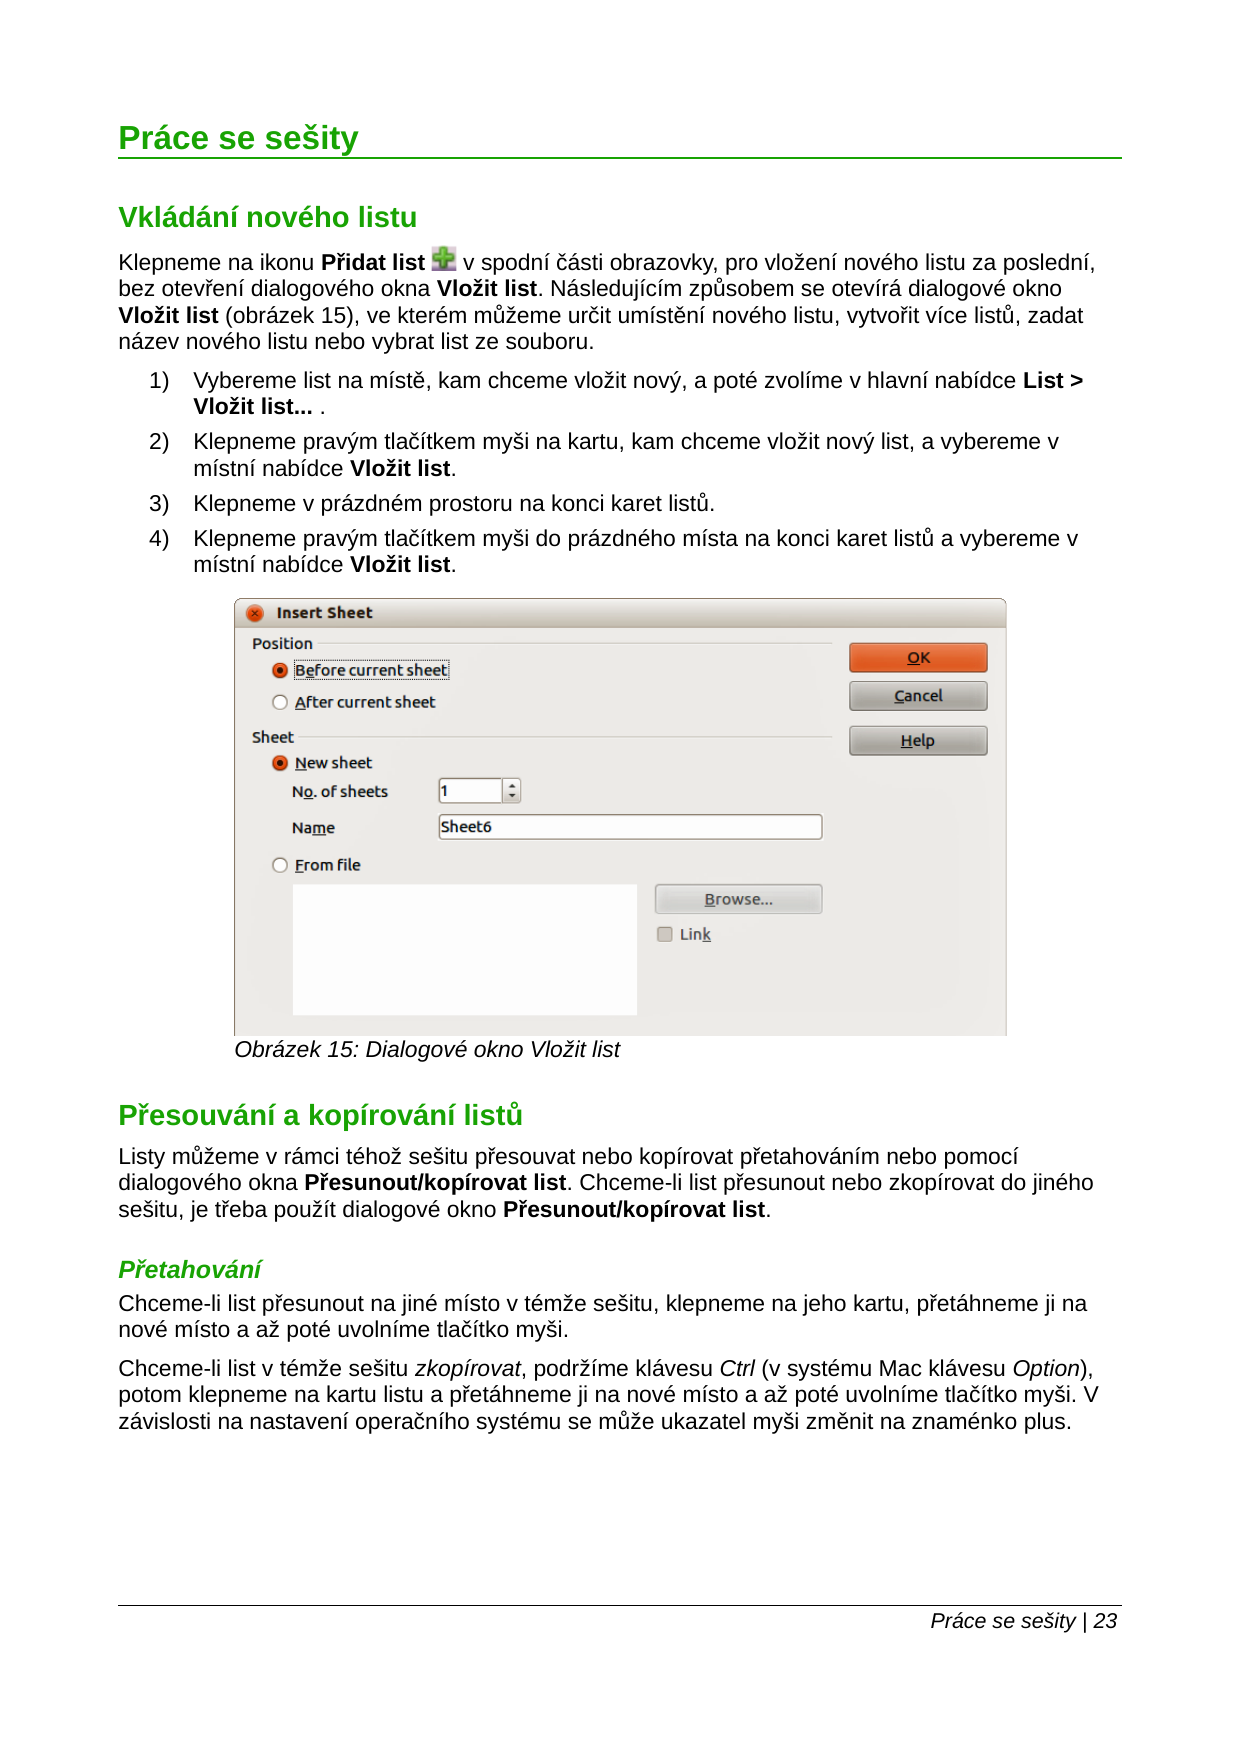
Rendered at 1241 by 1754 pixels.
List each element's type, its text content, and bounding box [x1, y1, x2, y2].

text Listy můžeme v rámci téhož sešitu přesouvat nebo kopírovat přetahováním nebo pomocí dialogového okna Přesunout/kopírovat list. Chceme-li list přesunout nebo zkopírovat do jiného sešitu, je třeba použít dialogové okno Přesunout/kopírovat list. [118, 1143, 1122, 1222]
subtitle Vkládání nového listu [118, 200, 1122, 233]
subtitle Přesouvání a kopírování listů [118, 1098, 1122, 1131]
text Chceme-li list v témže sešitu zkopírovat, podržíme klávesu Ctrl (v systému Mac klávesu Option), potom klepneme na kartu listu a přetáhneme ji na nové místo a až poté uvolníme tlačítko myši. V závislosti na nastavení operačního systému se může ukazatel myši změnit na znaménko plus. [118, 1355, 1122, 1434]
subtitle Práce se sešity [118, 118, 1122, 157]
subtitle Přetahování [118, 1255, 1122, 1284]
text Klepneme na ikonu Přidat list v spodní části obrazovky, pro vložení nového listu za poslední, bez otevření dialogového okna Vložit list. Následujícím způsobem se otevírá dialogové okno Vložit list (obrázek 15), ve kterém můžeme určit umístění nového listu, vytvořit více listů, zadat název nového listu nebo vybrat list ze souboru. [118, 245, 1122, 354]
text Chceme-li list přesunout na jiné místo v témže sešitu, klepneme na jeho kartu, přetáhneme ji na nové místo a až poté uvolníme tlačítko myši. [118, 1290, 1122, 1342]
picture [431, 245, 457, 271]
list Klepneme pravým tlačítkem myši na kartu, kam chceme vložit nový list, a vybereme v místní nabídce Vložit list. [169, 428, 1122, 481]
list Vybereme list na místě, kam chceme vložit nový, a poté zvolíme v hlavní nabídce List > Vložit list... . [169, 367, 1122, 419]
list Klepneme pravým tlačítkem myši do prázdného místa na konci karet listů a vybereme v místní nabídce Vložit list. [169, 525, 1122, 578]
text Obrázek 15: Dialogové okno Vložit list [234, 1036, 1006, 1062]
list Klepneme v prázdném prostoru na konci karet listů. [169, 490, 1122, 516]
picture [234, 598, 1007, 1036]
